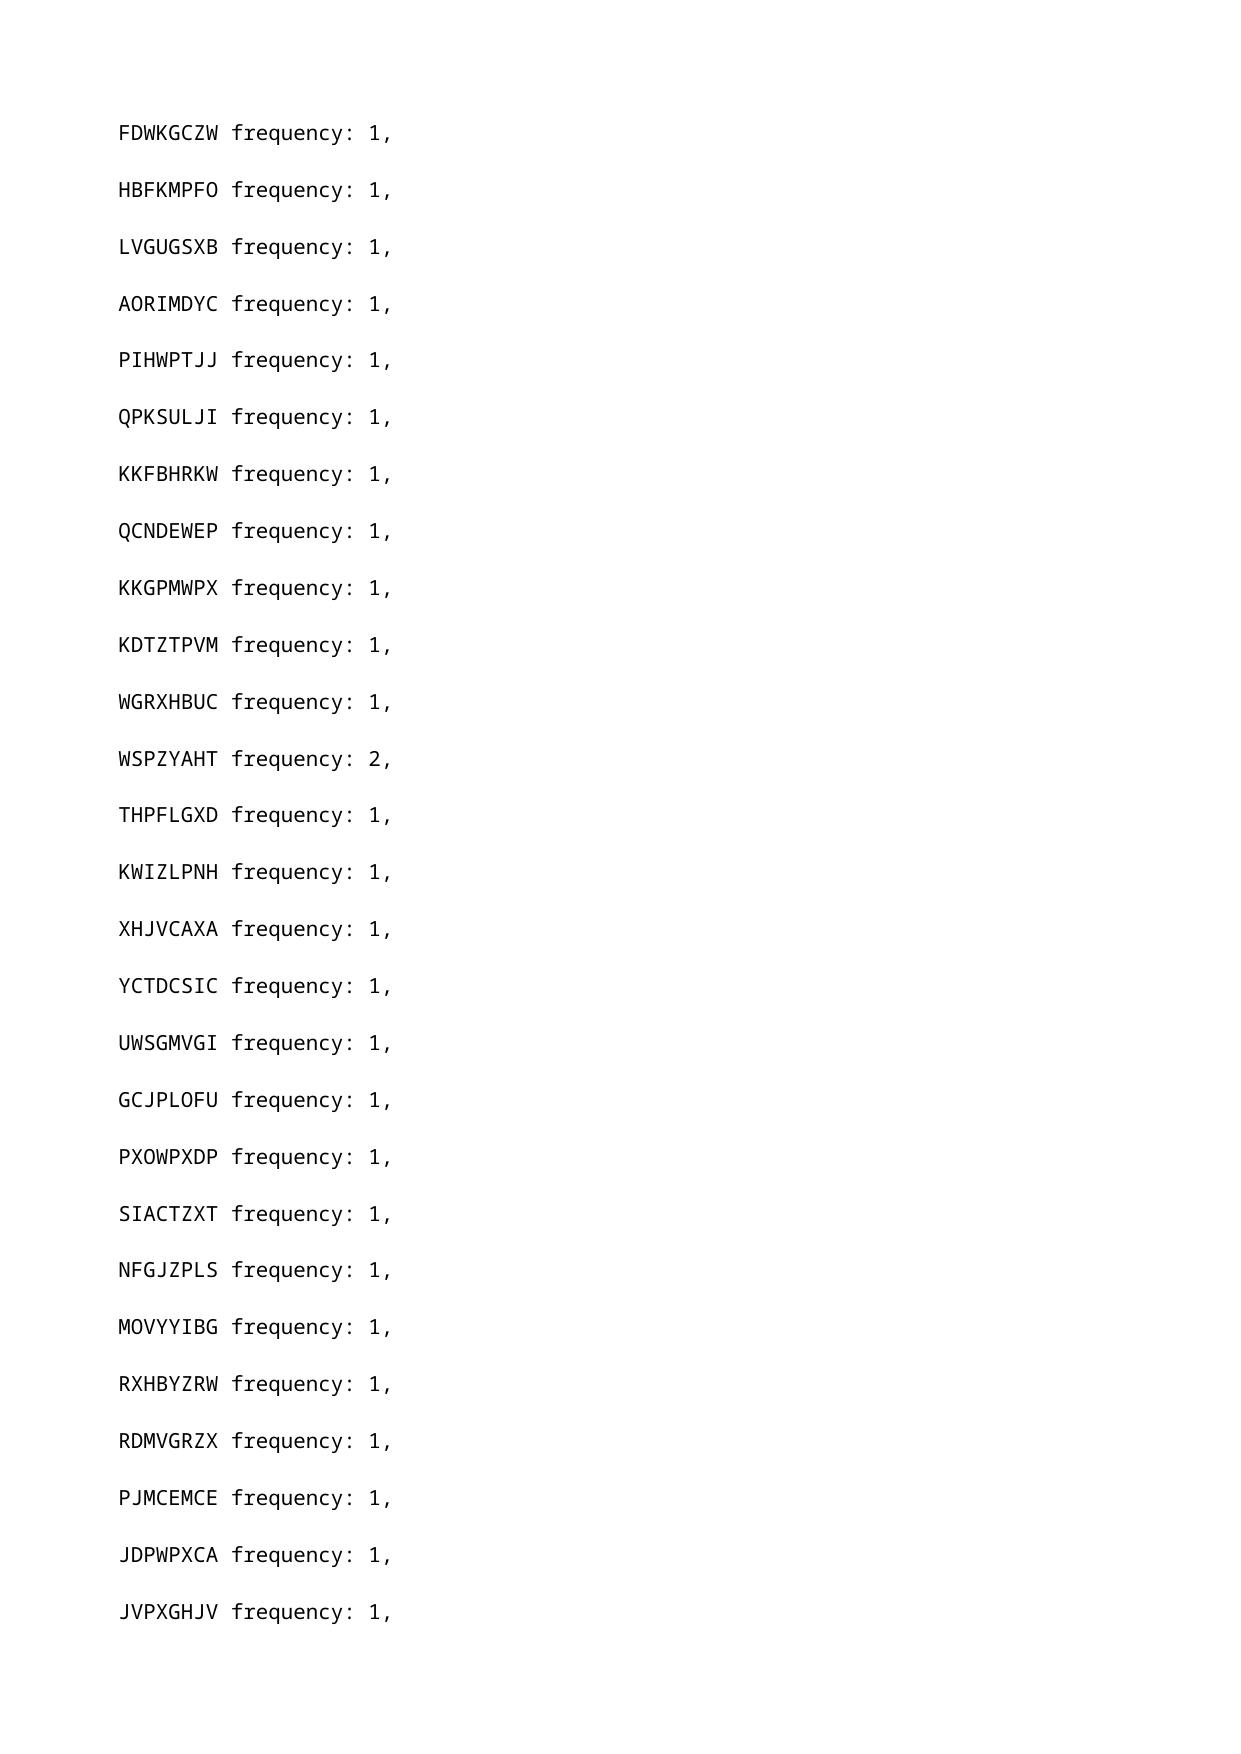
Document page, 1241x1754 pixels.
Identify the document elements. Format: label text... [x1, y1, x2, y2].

text UWSGMVGI frequency: 1, [118, 1028, 1122, 1057]
text KKGPMWPX frequency: 1, [118, 573, 1122, 602]
text KDTZTPVM frequency: 1, [118, 630, 1122, 658]
text AORIMDYC frequency: 1, [118, 289, 1122, 317]
text QCNDEWEP frequency: 1, [118, 516, 1122, 545]
text RDMVGRZX frequency: 1, [118, 1426, 1122, 1455]
text PIHWPTJJ frequency: 1, [118, 346, 1122, 374]
text KKFBHRKW frequency: 1, [118, 459, 1122, 488]
text JDPWPXCA frequency: 1, [118, 1540, 1122, 1568]
text KWIZLPNH frequency: 1, [118, 857, 1122, 886]
text RXHBYZRW frequency: 1, [118, 1369, 1122, 1398]
text QPKSULJI frequency: 1, [118, 402, 1122, 431]
text LVGUGSXB frequency: 1, [118, 232, 1122, 260]
text GCJPLOFU frequency: 1, [118, 1085, 1122, 1113]
text WGRXHBUC frequency: 1, [118, 687, 1122, 715]
text FDWKGCZW frequency: 1, [118, 118, 1122, 147]
text XHJVCAXA frequency: 1, [118, 914, 1122, 943]
text HBFKMPFO frequency: 1, [118, 175, 1122, 203]
text MOVYYIBG frequency: 1, [118, 1312, 1122, 1341]
text WSPZYAHT frequency: 2, [118, 744, 1122, 772]
text PXOWPXDP frequency: 1, [118, 1142, 1122, 1170]
text YCTDCSIC frequency: 1, [118, 971, 1122, 1000]
text PJMCEMCE frequency: 1, [118, 1483, 1122, 1512]
text SIACTZXT frequency: 1, [118, 1199, 1122, 1227]
text JVPXGHJV frequency: 1, [118, 1597, 1122, 1625]
text THPFLGXD frequency: 1, [118, 801, 1122, 829]
text NFGJZPLS frequency: 1, [118, 1256, 1122, 1284]
